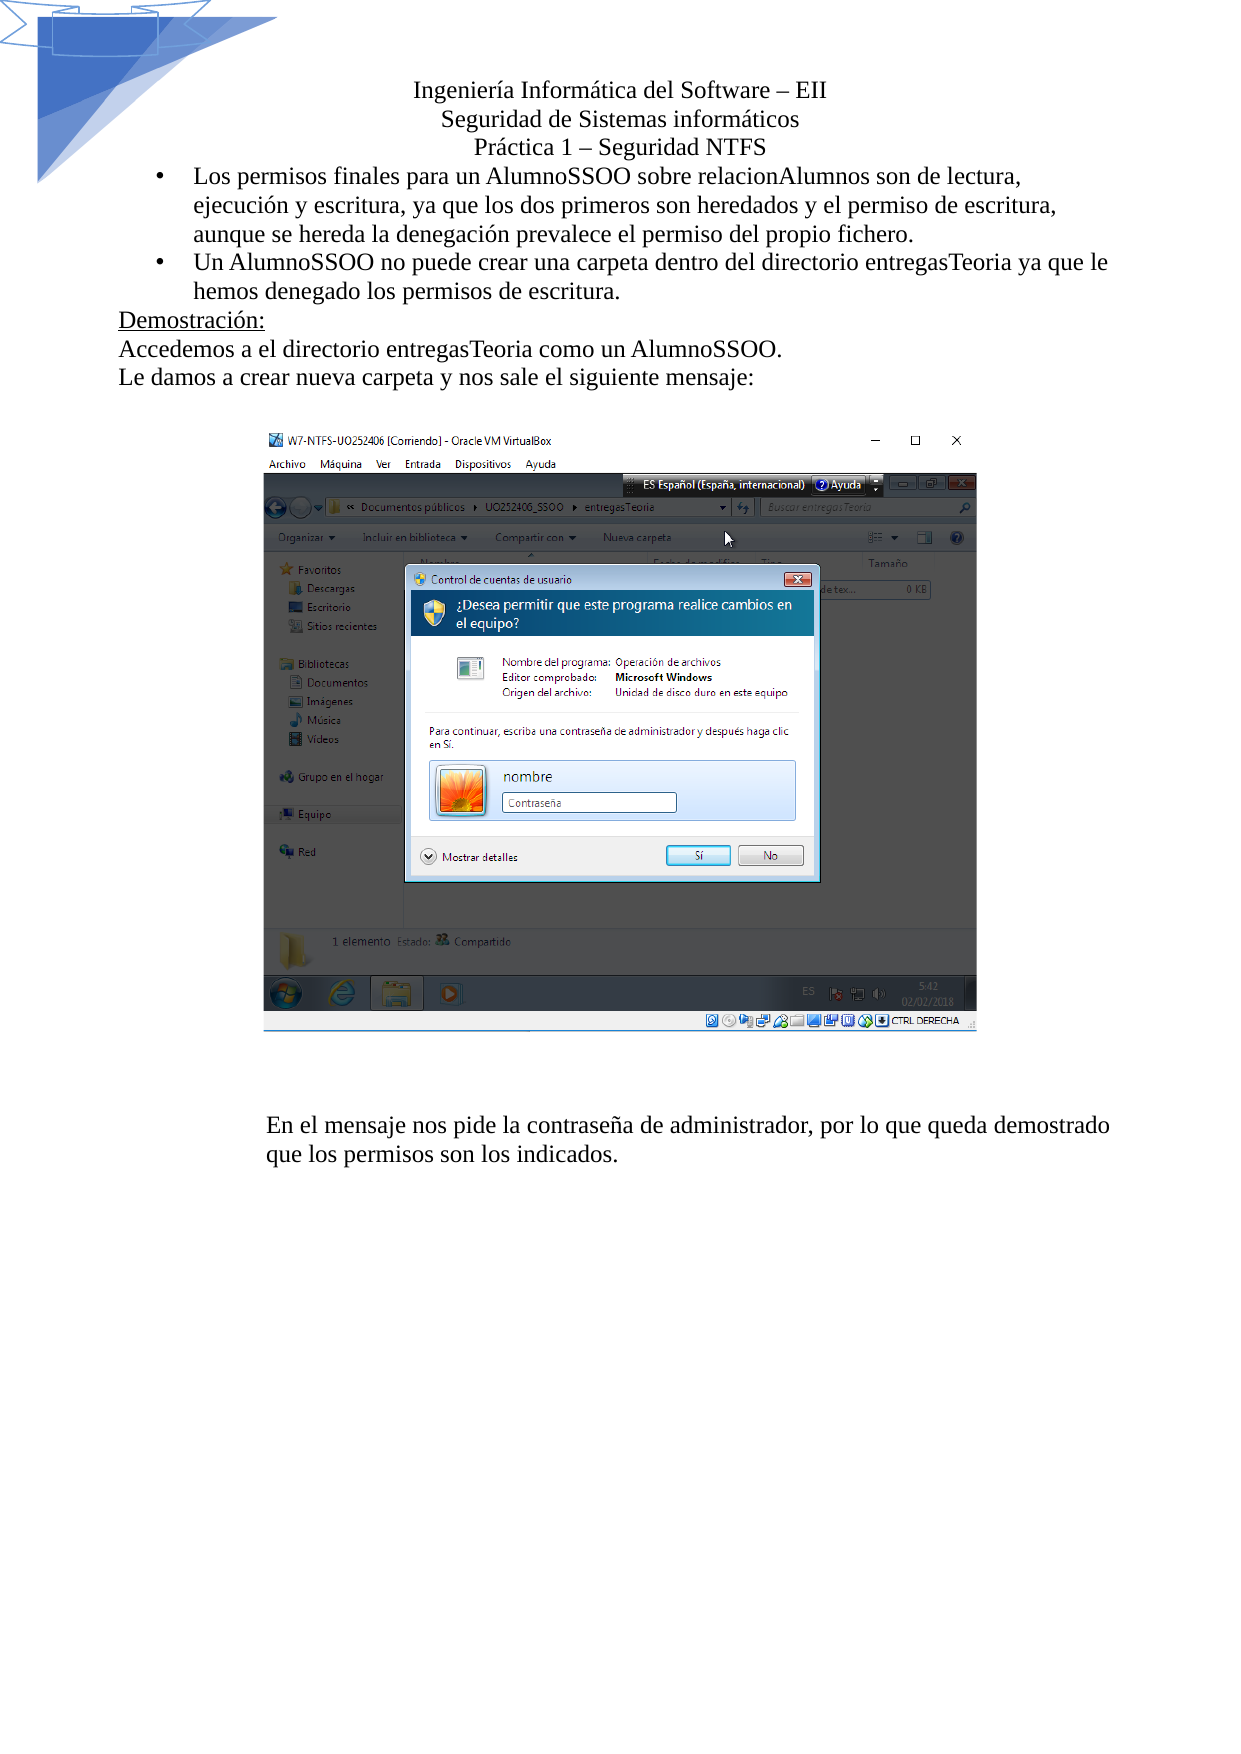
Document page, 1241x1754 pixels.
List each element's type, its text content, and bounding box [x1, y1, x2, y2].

list Los permisos finales para un AlumnoSSOO sobre relacionAlumnos son de lectura, ejecución y escritura, ya que los dos primeros son heredados y el permiso de escritura, aunque se hereda la denegación prevalece el permiso del propio fichero. [156, 161, 1122, 247]
list Un AlumnoSSOO no puede crear una carpeta dentro del directorio entregasTeoria ya que le hemos denegado los permisos de escritura. [156, 247, 1122, 305]
text En el mensaje nos pide la contraseña de administrador, por lo que queda demostrado que los permisos son los indicados. [118, 1110, 1122, 1167]
text Demostración: [118, 305, 1122, 334]
text Accedemos a el directorio entregasTeoria como un AlumnoSSOO. [118, 334, 1122, 362]
text Le damos a crear nueva carpeta y nos sale el siguiente mensaje: [118, 362, 1122, 391]
